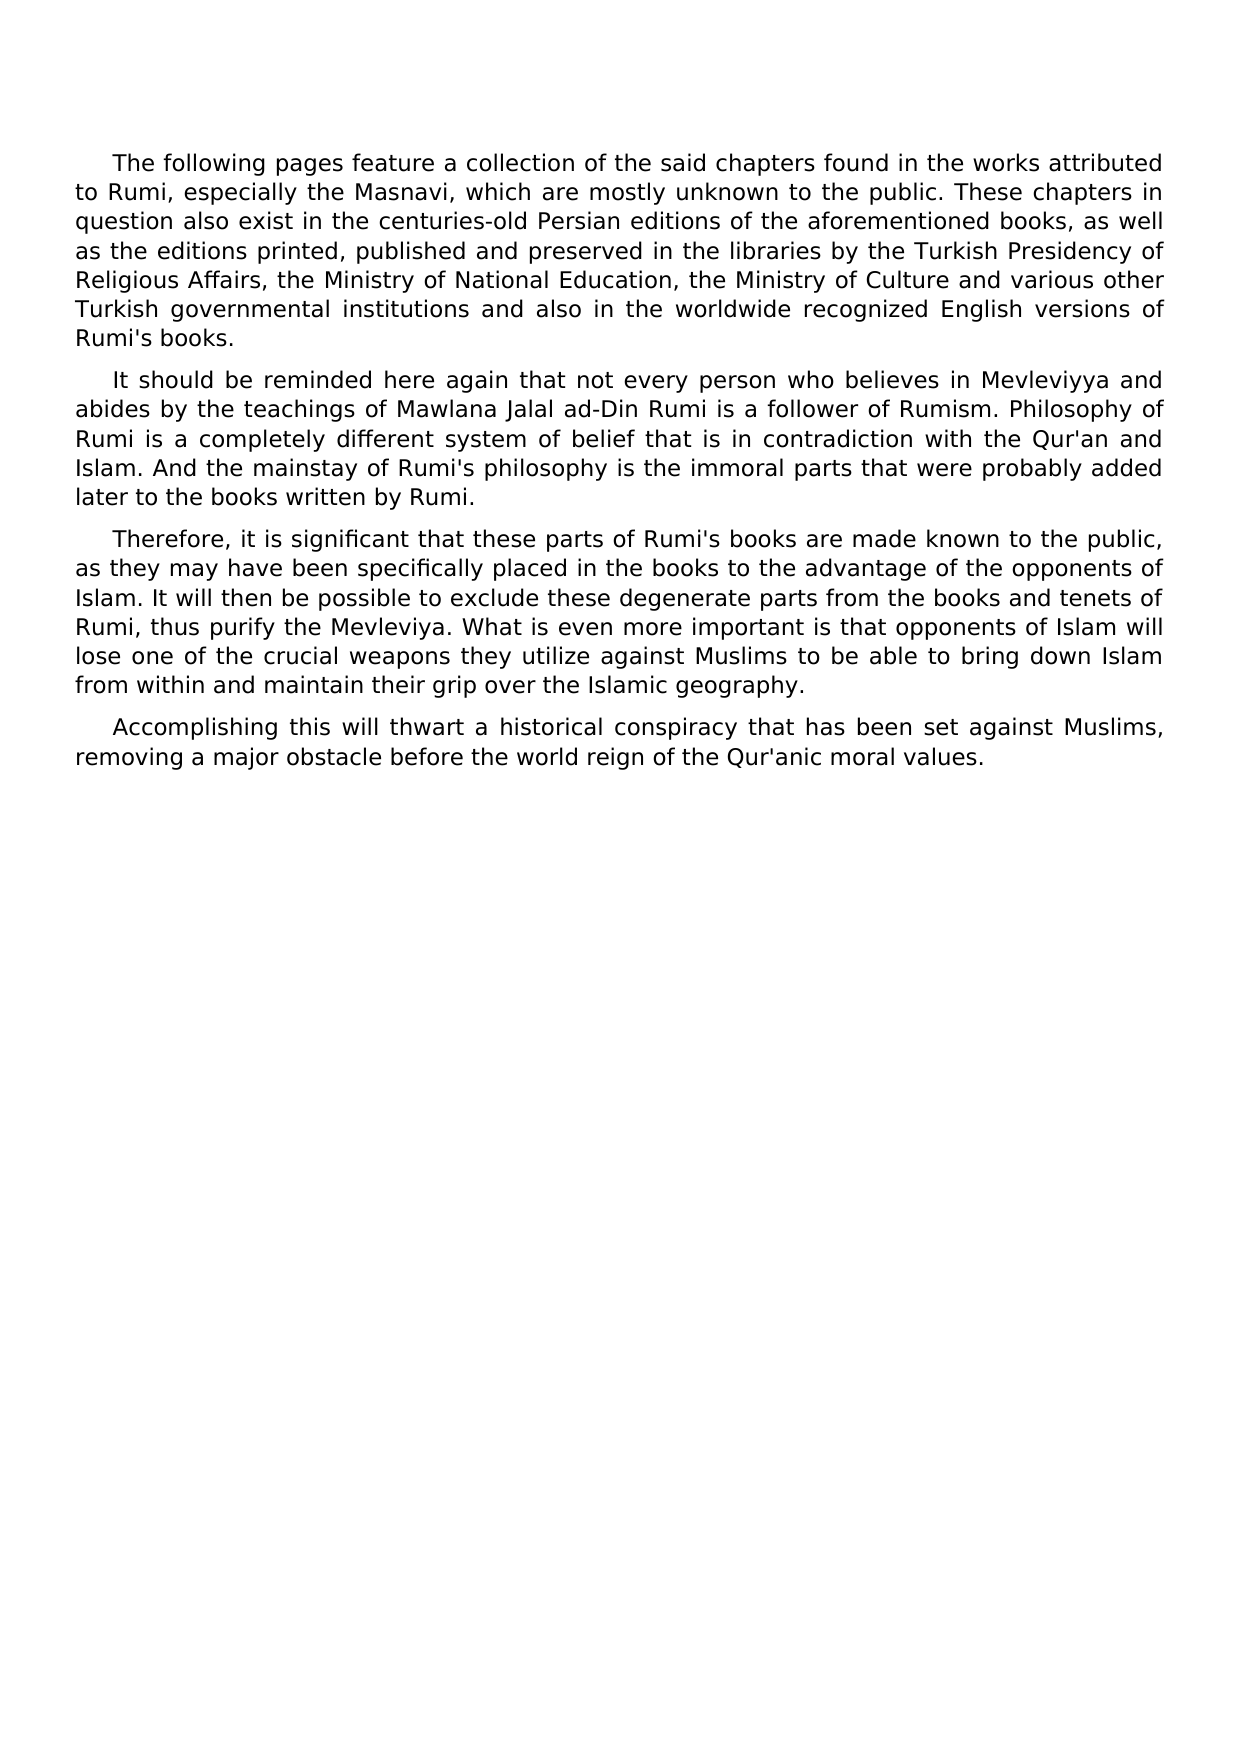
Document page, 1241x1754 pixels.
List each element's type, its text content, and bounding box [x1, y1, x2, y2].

text Therefore, it is significant that these parts of Rumi's books are made known to the public, as they may have been specifically placed in the books to the advantage of the opponents of Islam. It will then be possible to exclude these degenerate parts from the books and tenets of Rumi, thus purify the Mevleviya. What is even more important is that opponents of Islam will lose one of the crucial weapons they utilize against Muslims to be able to bring down Islam from within and maintain their grip over the Islamic geography. [75, 526, 1165, 699]
text The following pages feature a collection of the said chapters found in the works attributed to Rumi, especially the Masnavi, which are mostly unknown to the public. These chapters in question also exist in the centuries-old Persian editions of the aforementioned books, as well as the editions printed, published and preserved in the libraries by the Turkish Presidency of Religious Affairs, the Ministry of National Education, the Ministry of Culture and various other Turkish governmental institutions and also in the worldwide recognized English versions of Rumi's books. [75, 150, 1165, 352]
text It should be reminded here again that not every person who believes in Mevleviyya and abides by the teachings of Mawlana Jalal ad-Din Rumi is a follower of Rumism. Philosophy of Rumi is a completely different system of belief that is in contradiction with the Qur'an and Islam. And the mainstay of Rumi's philosophy is the immoral parts that were probably added later to the books written by Rumi. [75, 367, 1165, 511]
text Accomplishing this will thwart a historical conspiracy that has been set against Muslims, removing a major obstacle before the world reign of the Qur'anic moral values. [75, 714, 1165, 770]
